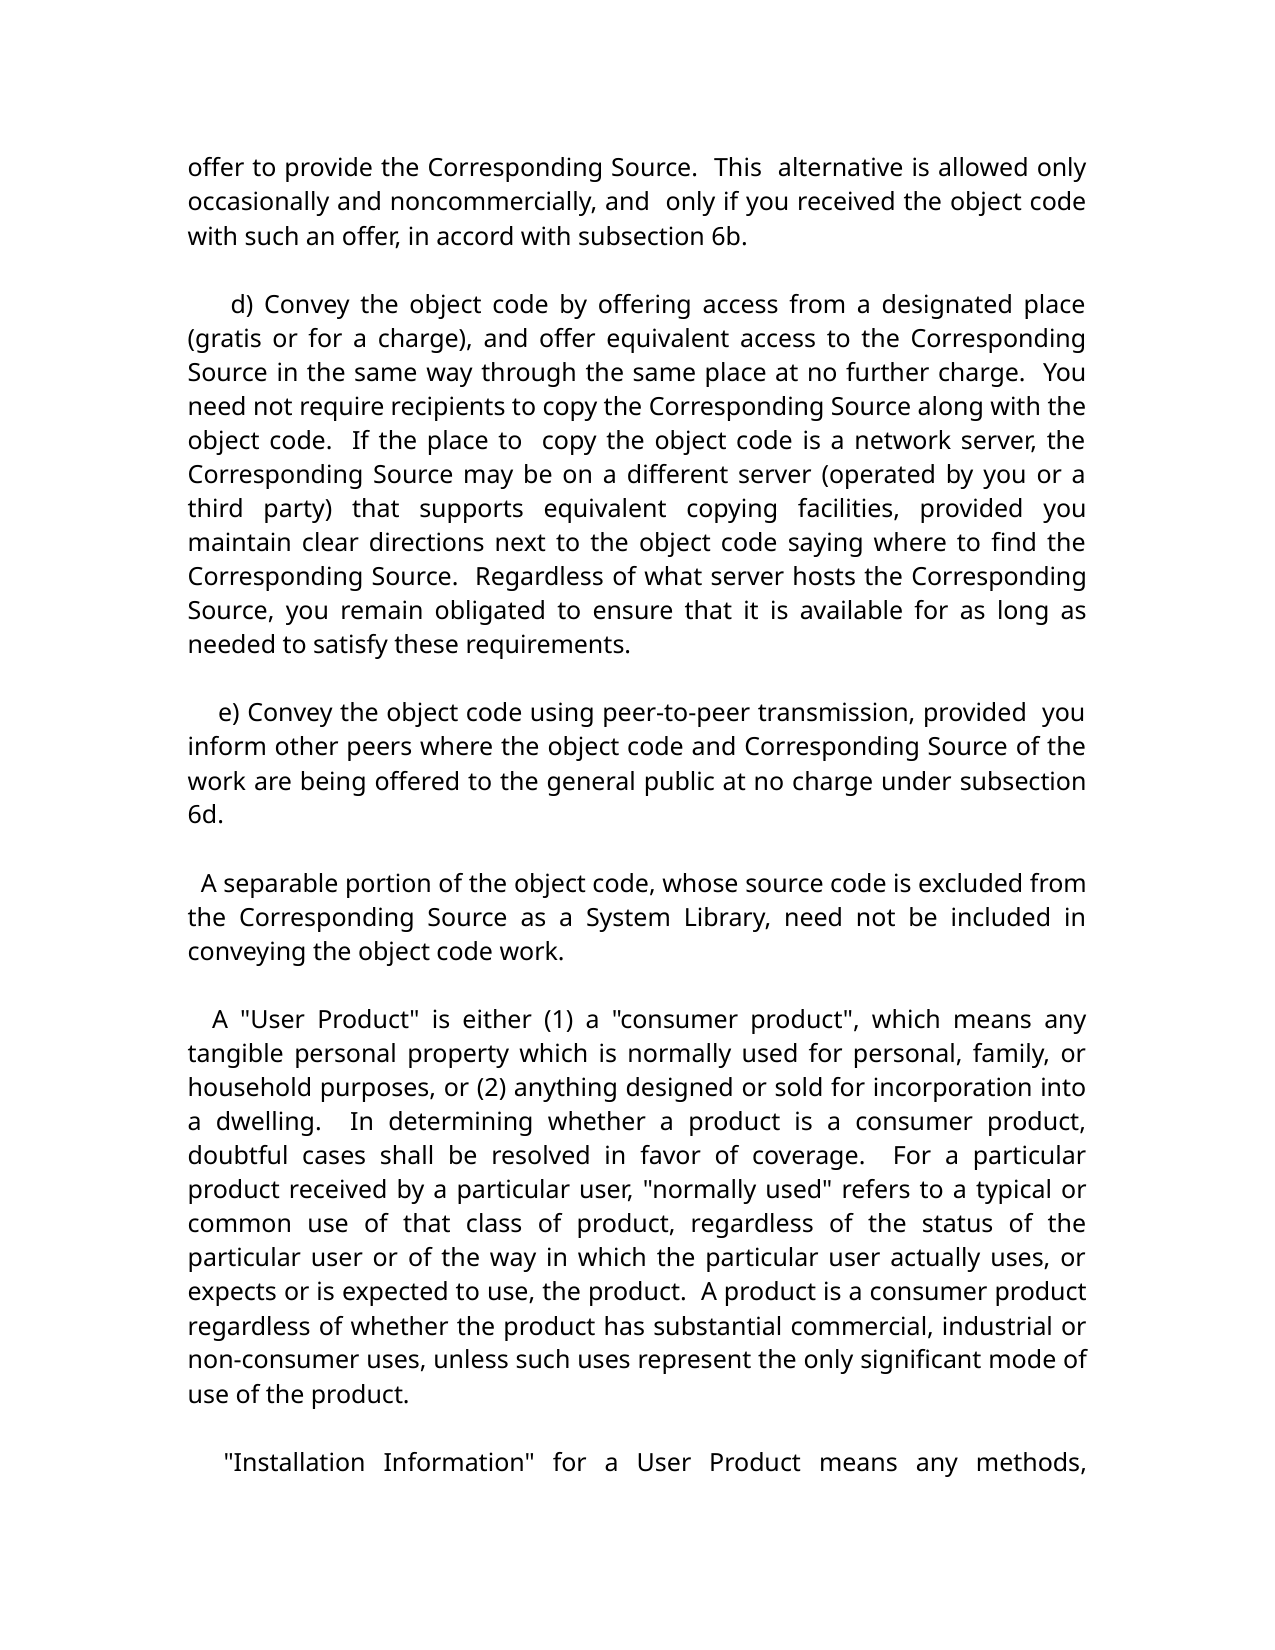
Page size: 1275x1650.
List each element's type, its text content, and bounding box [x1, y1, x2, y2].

text offer to provide the Corresponding Source. This alternative is allowed only occasionally and noncommercially, and only if you received the object code with such an offer, in accord with subsection 6b. [187, 150, 1087, 252]
text e) Convey the object code using peer-to-peer transmission, provided you inform other peers where the object code and Corresponding Source of the work are being offered to the general public at no charge under subsection 6d. [187, 695, 1087, 831]
text d) Convey the object code by offering access from a designated place (gratis or for a charge), and offer equivalent access to the Corresponding Source in the same way through the same place at no further charge. You need not require recipients to copy the Corresponding Source along with the object code. If the place to copy the object code is a network server, the Corresponding Source may be on a different server (operated by you or a third party) that supports equivalent copying facilities, provided you maintain clear directions next to the object code saying where to find the Corresponding Source. Regardless of what server hosts the Corresponding Source, you remain obligated to ensure that it is available for as long as needed to satisfy these requirements. [187, 286, 1087, 661]
text A separable portion of the object code, whose source code is excluded from the Corresponding Source as a System Library, need not be included in conveying the object code work. [187, 865, 1087, 967]
text A "User Product" is either (1) a "consumer product", which means any tangible personal property which is normally used for personal, family, or household purposes, or (2) anything designed or sold for incorporation into a dwelling. In determining whether a product is a consumer product, doubtful cases shall be resolved in favor of coverage. For a particular product received by a particular user, "normally used" refers to a typical or common use of that class of product, regardless of the status of the particular user or of the way in which the particular user actually uses, or expects or is expected to use, the product. A product is a consumer product regardless of whether the product has substantial commercial, industrial or non-consumer uses, unless such uses represent the only significant mode of use of the product. [187, 1002, 1087, 1410]
text "Installation Information" for a User Product means any methods, [187, 1444, 1087, 1478]
